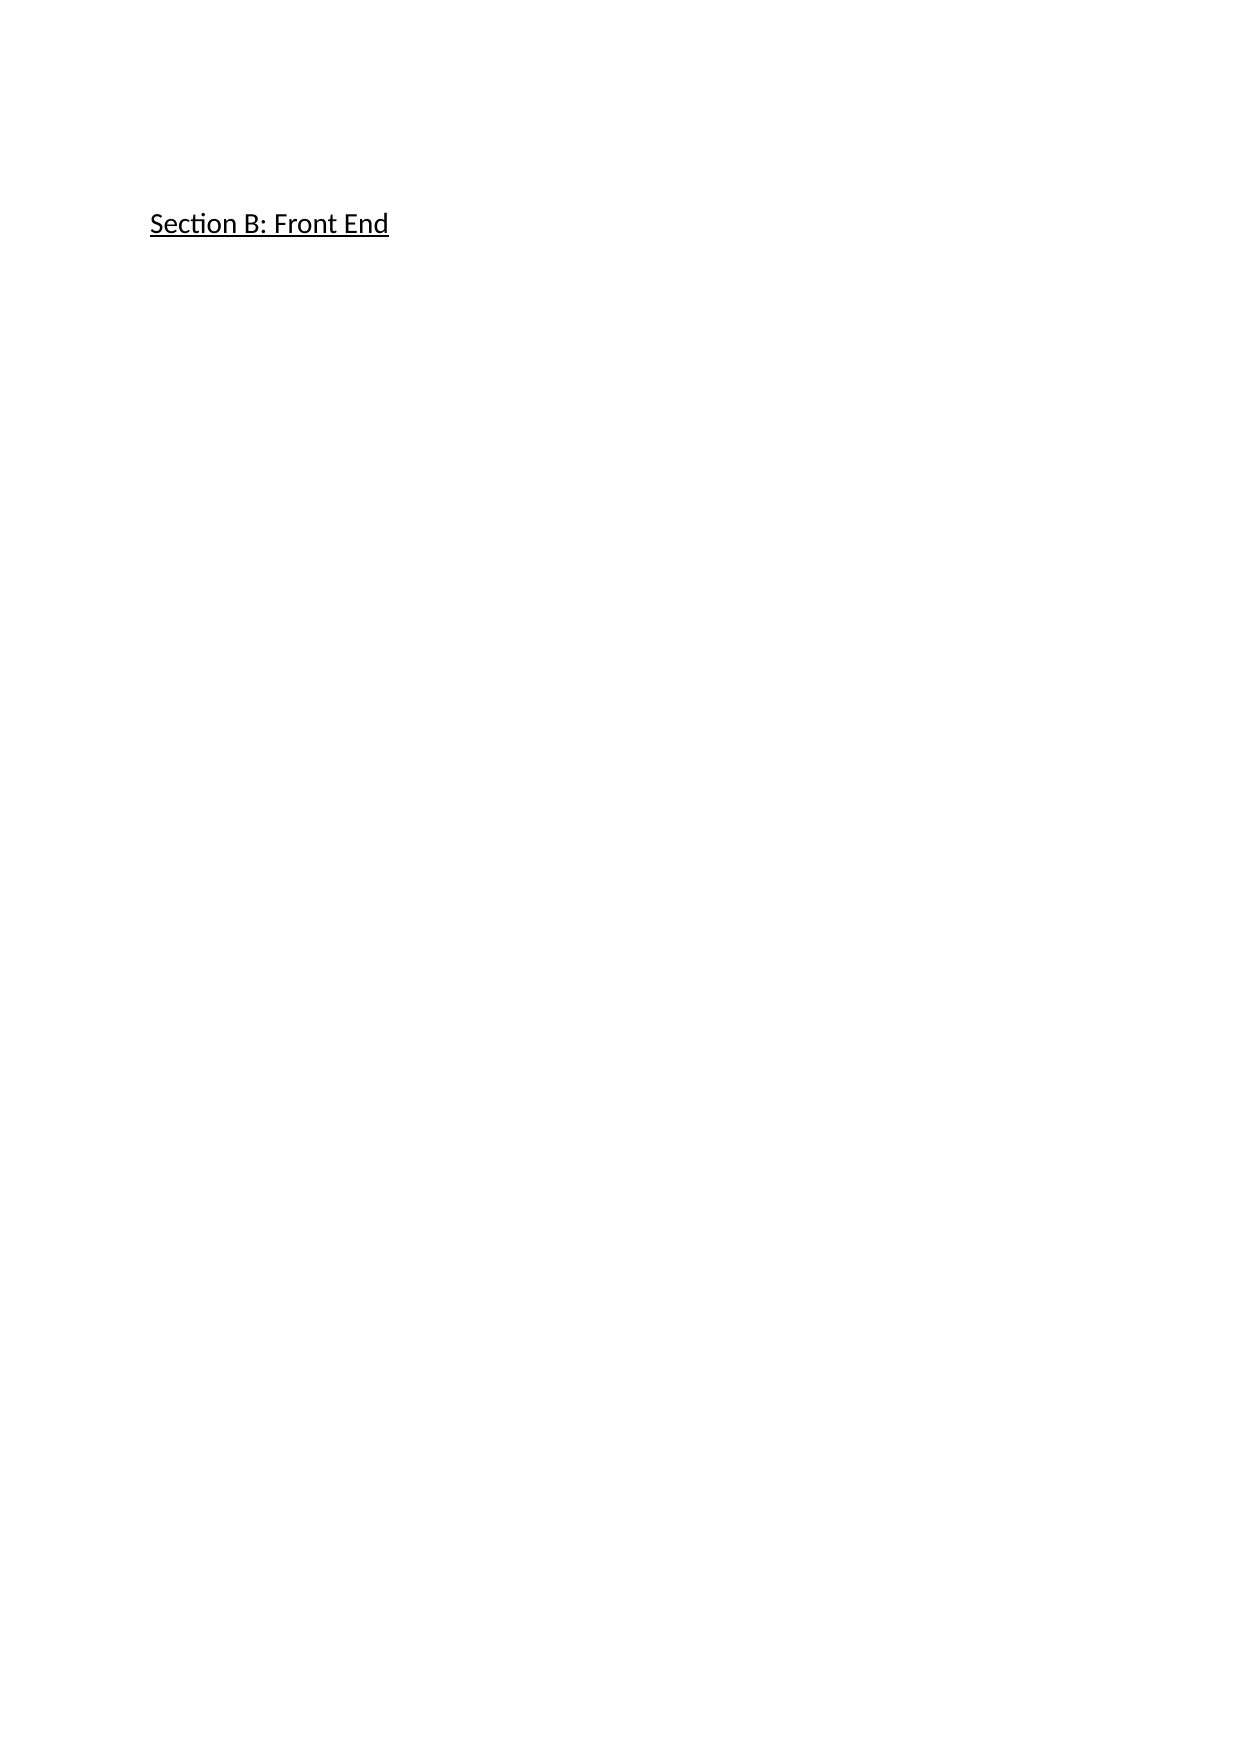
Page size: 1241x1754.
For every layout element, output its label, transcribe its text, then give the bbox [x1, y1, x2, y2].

text Section B: Front End [150, 205, 1090, 240]
